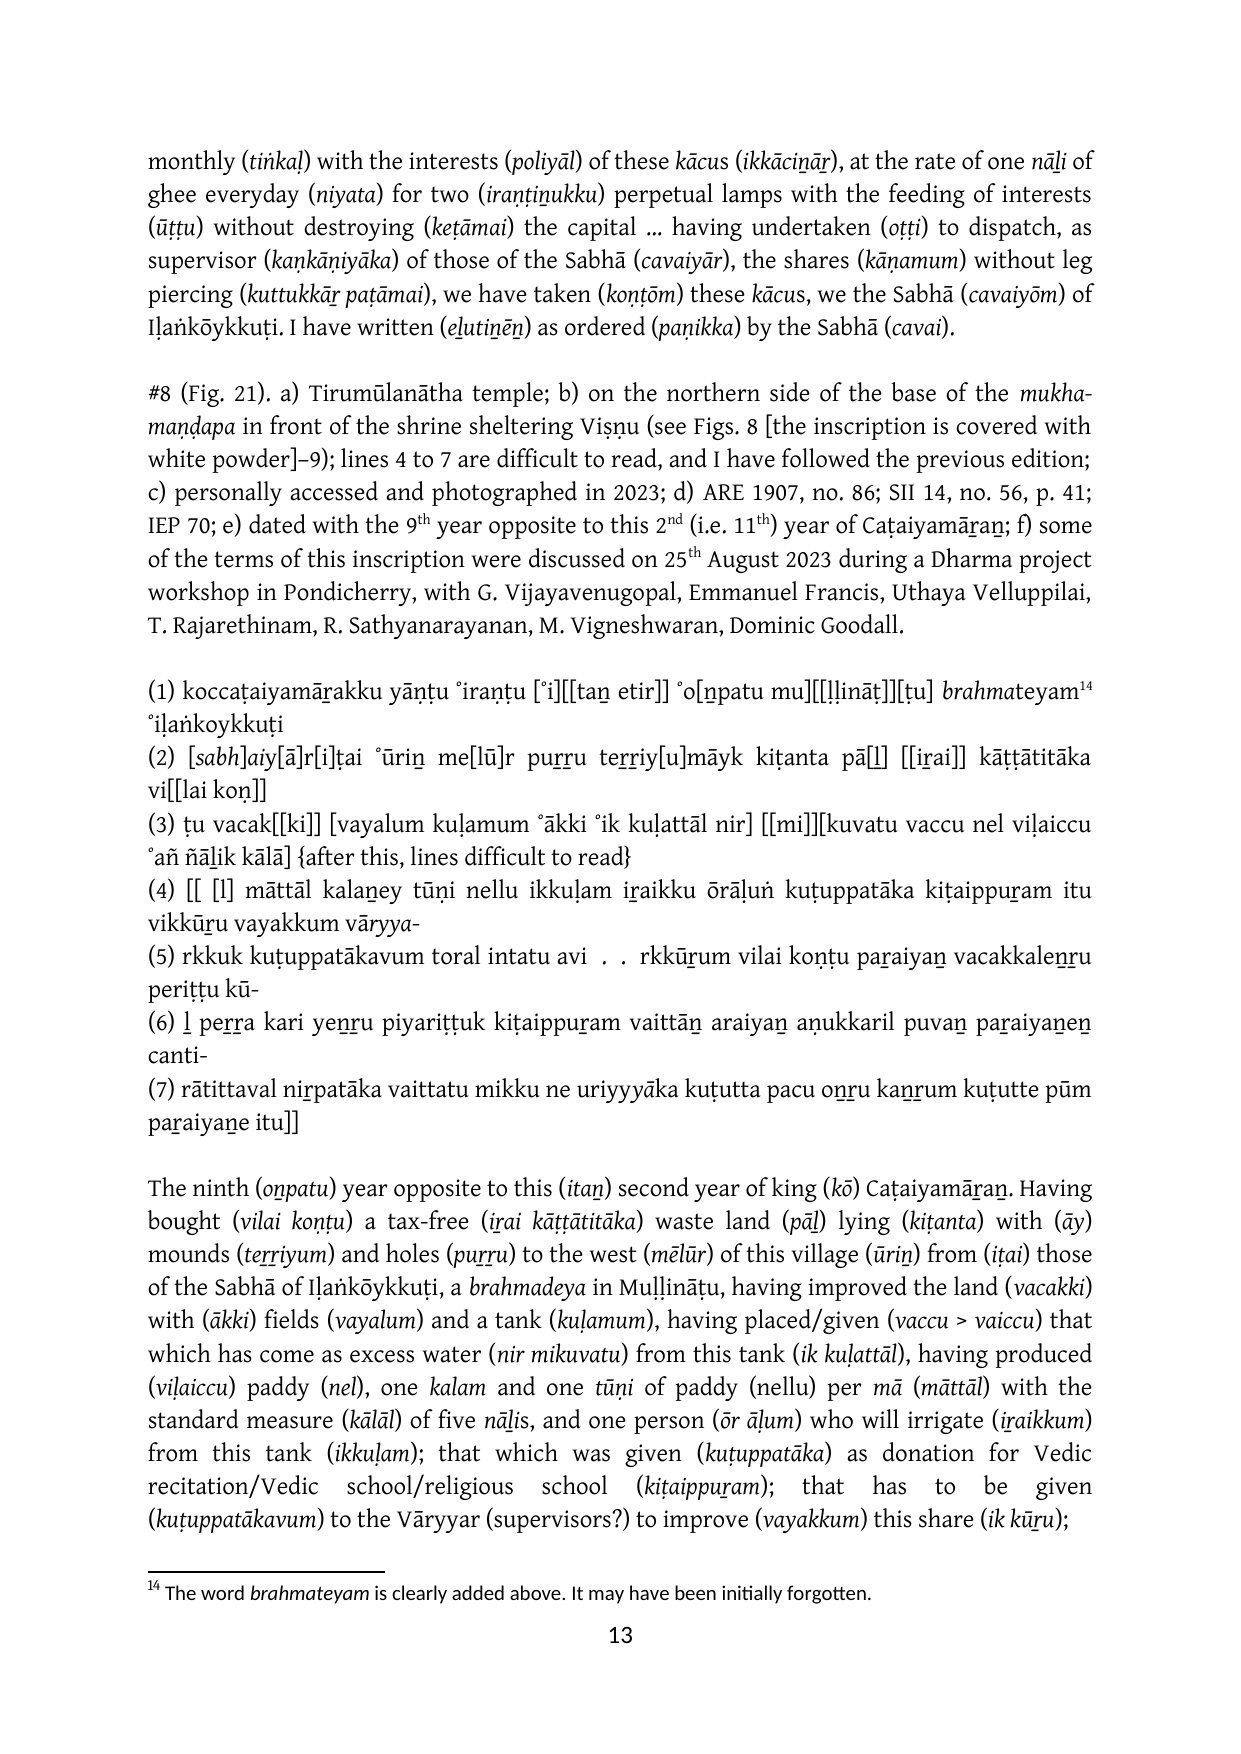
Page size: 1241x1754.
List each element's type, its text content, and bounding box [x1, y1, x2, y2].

text (7) rātittaval niṟpatāka vaittatu mikku ne uriyyyāka kuṭutta pacu oṉṟu kaṉṟum kuṭutte pūm paṟaiyaṉe itu]] [148, 1075, 1093, 1137]
text monthly (tiṅkaḷ) with the interests (poliyāl) of these kācus (ikkāciṉāṟ), at the rate of one nāḻi of ghee everyday (niyata) for two (iraṇṭiṉukku) perpetual lamps with the feeding of interests (ūṭṭu) without destroying (keṭāmai) the capital … having undertaken (oṭṭi) to dispatch, as supervisor (kaṇkāṇiyāka) of those of the Sabhā (cavaiyār), the shares (kāṇamum) without leg piercing (kuttukkāṟ paṭāmai), we have taken (koṇṭōm) these kācus, we the Sabhā (cavaiyōm) of Iḷaṅkōykkuṭi. I have written (eḻutiṉēṉ) as ordered (paṇikka) by the Sabhā (cavai). [148, 148, 1093, 342]
text (3) ṭu vacak[[ki]] [vayalum kuḷamum ˚ākki ˚ik kuḷattāl nir] [[mi]][kuvatu vaccu nel viḷaiccu ˚añ ñāḻik kālā] {after this, lines difficult to read} [148, 810, 1093, 872]
text The ninth (oṉpatu) year opposite to this (itaṉ) second year of king (kō) Caṭaiyamāṟaṉ. Having bought (vilai koṇṭu) a tax-free (iṟai kāṭṭātitāka) waste land (pāḻ) lying (kiṭanta) with (āy) mounds (teṟṟiyum) and holes (puṟṟu) to the west (mēlūr) of this village (ūriṉ) from (iṭai) those of the Sabhā of Iḷaṅkōykkuṭi, a brahmadeya in Muḷḷināṭu, having improved the land (vacakki) with (ākki) fields (vayalum) and a tank (kuḷamum), having placed/given (vaccu > vaiccu) that which has come as excess water (nir mikuvatu) from this tank (ik kuḷattāl), having produced (viḷaiccu) paddy (nel), one kalam and one tūṇi of paddy (nellu) per mā (māttāl) with the standard measure (kālāl) of five nāḻis, and one person (ōr āḷum) who will irrigate (iṟaikkum) from this tank (ikkuḷam); that which was given (kuṭuppatāka) as donation for Vedic recitation/Vedic school/religious school (kiṭaippuṟam); that has to be given (kuṭuppatākavum) to the Vāryyar (supervisors?) to improve (vayakkum) this share (ik kūṟu); [148, 1174, 1093, 1534]
text (2) [sabh]aiy[ā]r[i]ṭai ˚ūriṉ me[lū]r puṟṟu teṟṟiy[u]māyk kiṭanta pā[ḻ] [[iṟai]] kāṭṭātitāka vi[[lai koṇ]] [148, 744, 1093, 806]
text #8 (Fig. 21). a) Tirumūlanātha temple; b) on the northern side of the base of the mukha-maṇḍapa in front of the shrine sheltering Viṣṇu (see Figs. 8 [the inscription is covered with white powder]–9); lines 4 to 7 are difficult to read, and I have followed the previous edition; c) personally accessed and photographed in 2023; d) ARE 1907, no. 86; SII 14, no. 56, p. 41; IEP 70; e) dated with the 9th year opposite to this 2nd (i.e. 11th) year of Caṭaiyamāṟaṉ; f) some of the terms of this inscription were discussed on 25th August 2023 during a Dharma project workshop in Pondicherry, with G. Vijayavenugopal, Emmanuel Francis, Uthaya Velluppilai, T. Rajarethinam, R. Sathyanarayanan, M. Vigneshwaran, Dominic Goodall. [148, 379, 1093, 640]
text The word brahmateyam is clearly added above. It may have been initially forgotten. [148, 1578, 1093, 1606]
text (6) ḻ peṟṟa kari yeṉṟu piyariṭṭuk kiṭaippuṟam vaittāṉ araiyaṉ aṇukkaril puvaṉ paṟaiyaṉeṉ canti- [148, 1009, 1093, 1071]
text (1) koccaṭaiyamāṟakku yāṇṭu ˚iraṇṭu [˚i][[taṉ etir]] ˚o[ṉpatu mu][[ḷḷināṭ]][ṭu] brahmateyam ˚iḷaṅkoykkuṭi [148, 678, 1093, 739]
text (5) rkkuk kuṭuppatākavum toral intatu avi . . rkkūṟum vilai koṇṭu paṟaiyaṉ vacakkaleṉṟu periṭṭu kū- [148, 943, 1093, 1004]
text (4) [[ [l] māttāl kalaṉey tūṇi nellu ikkuḷam iṟaikku ōrāḷuṅ kuṭuppatāka kiṭaippuṟam itu vikkūṟu vayakkum vāryya- [148, 876, 1093, 938]
